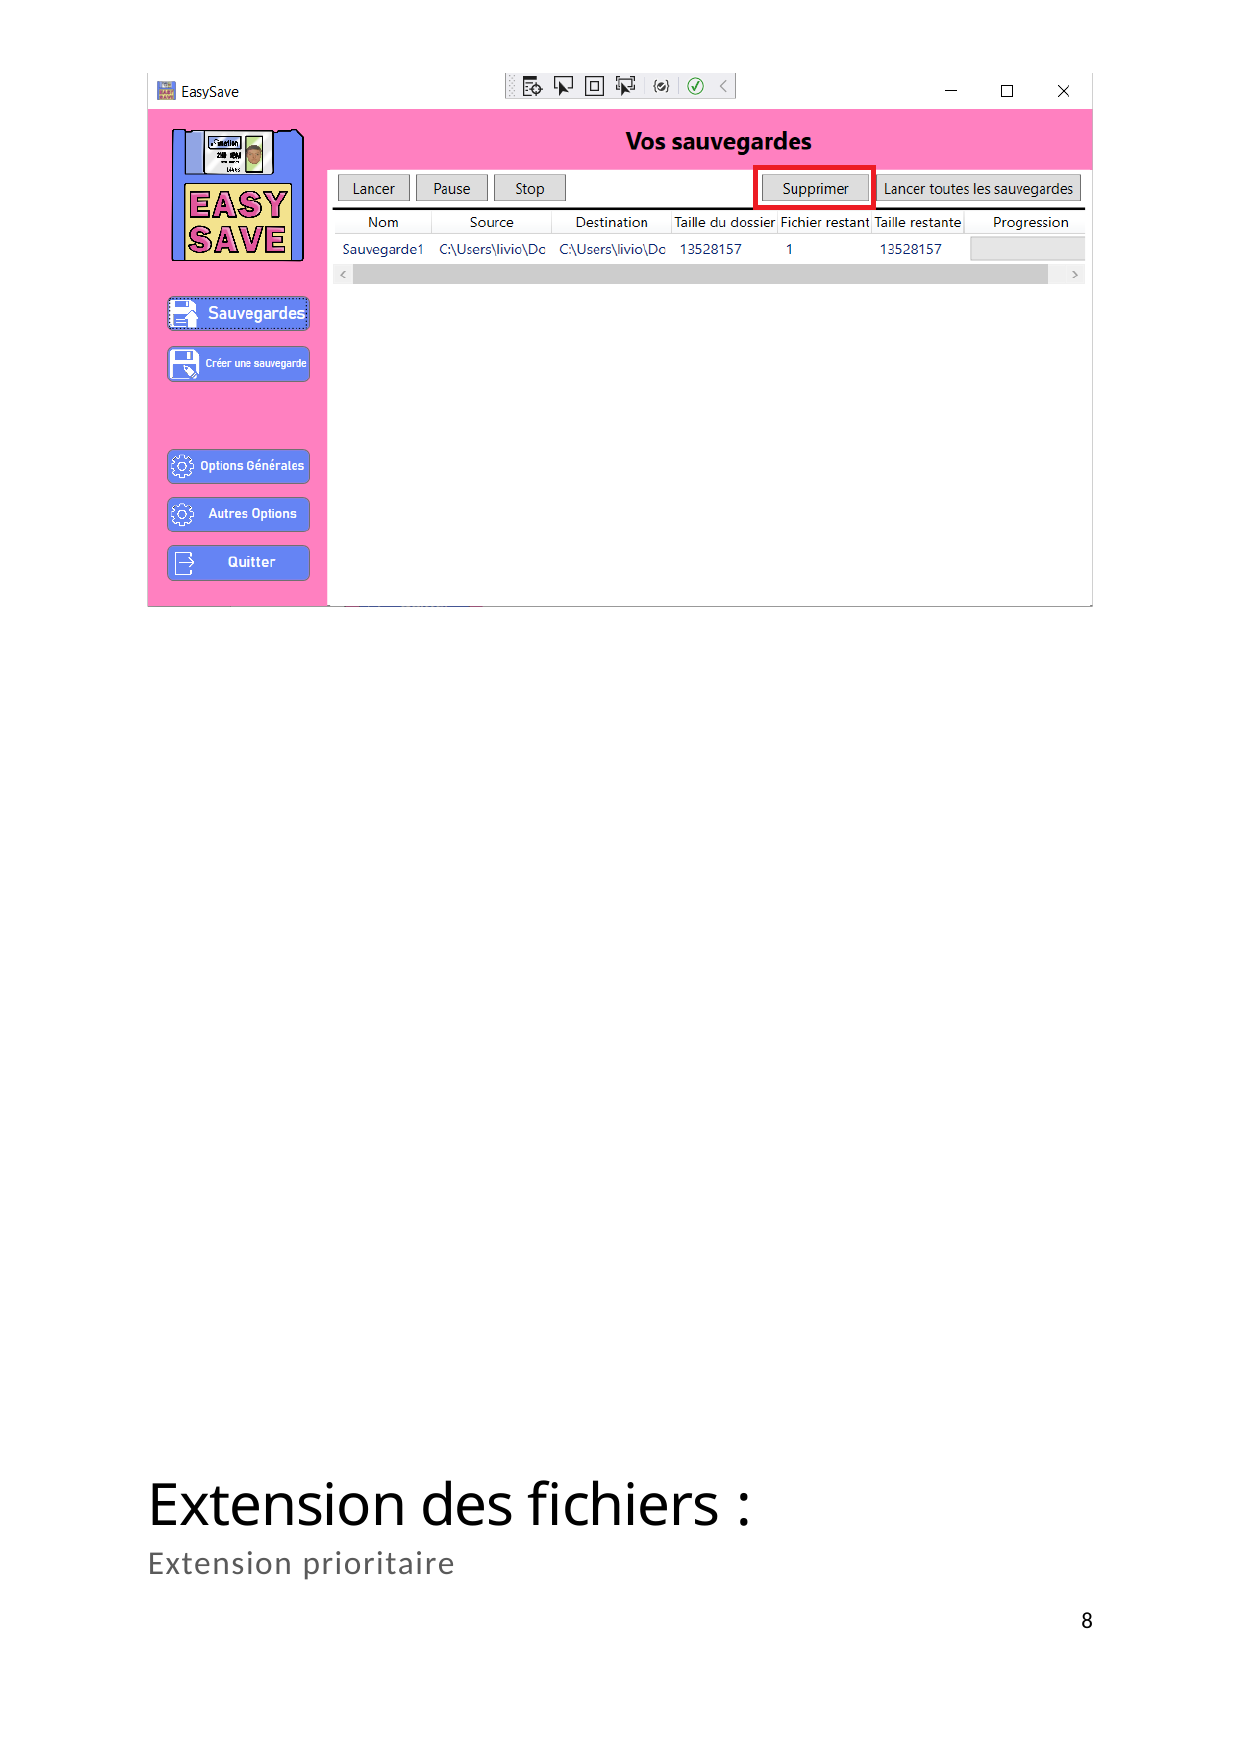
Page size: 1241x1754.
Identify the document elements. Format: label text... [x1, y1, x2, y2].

text Extension prioritaire [148, 1542, 1093, 1583]
text Extension des fichiers : [148, 1463, 1093, 1542]
